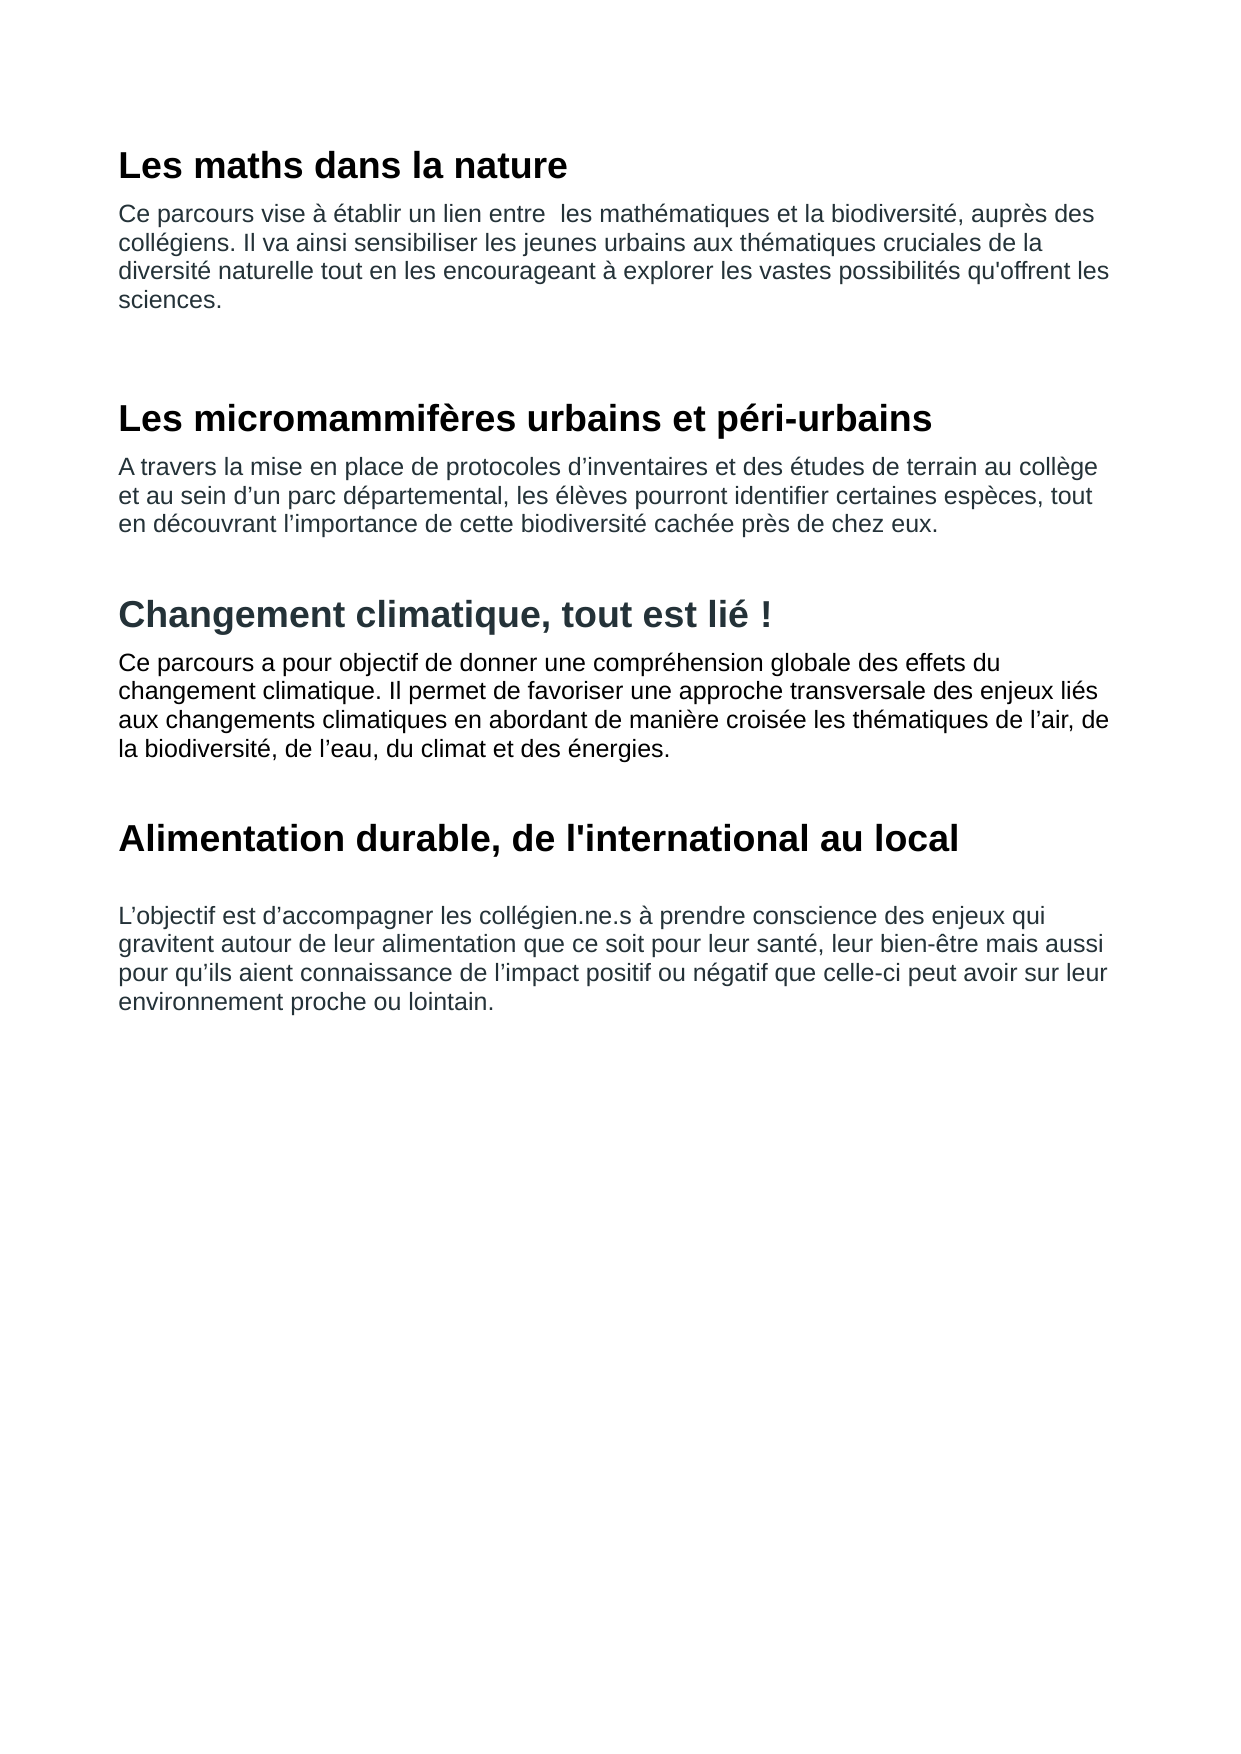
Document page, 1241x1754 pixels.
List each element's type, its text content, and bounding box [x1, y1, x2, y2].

subtitle Changement climatique, tout est lié ! [118, 592, 1122, 635]
text Ce parcours a pour objectif de donner une compréhension globale des effets du changement climatique. Il permet de favoriser une approche transversale des enjeux liés aux changements climatiques en abordant de manière croisée les thématiques de l’air, de la biodiversité, de l’eau, du climat et des énergies. [118, 647, 1122, 762]
text L’objectif est d’accompagner les collégien.ne.s à prendre conscience des enjeux qui gravitent autour de leur alimentation que ce soit pour leur santé, leur bien-être mais aussi pour qu’ils aient connaissance de l’impact positif ou négatif que celle-ci peut avoir sur leur environnement proche ou lointain. [118, 901, 1122, 1016]
text A travers la mise en place de protocoles d’inventaires et des études de terrain au collège et au sein d’un parc départemental, les élèves pourront identifier certaines espèces, tout en découvrant l’importance de cette biodiversité cachée près de chez eux. [118, 452, 1122, 538]
subtitle Alimentation durable, de l'international au local [118, 816, 1122, 859]
text Ce parcours vise à établir un lien entre les mathématiques et la biodiversité, auprès des collégiens. Il va ainsi sensibiliser les jeunes urbains aux thématiques cruciales de la diversité naturelle tout en les encourageant à explorer les vastes possibilités qu'offrent les sciences. [118, 199, 1122, 314]
subtitle Les maths dans la nature [118, 143, 1122, 186]
subtitle Les micromammifères urbains et péri-urbains [118, 396, 1122, 439]
